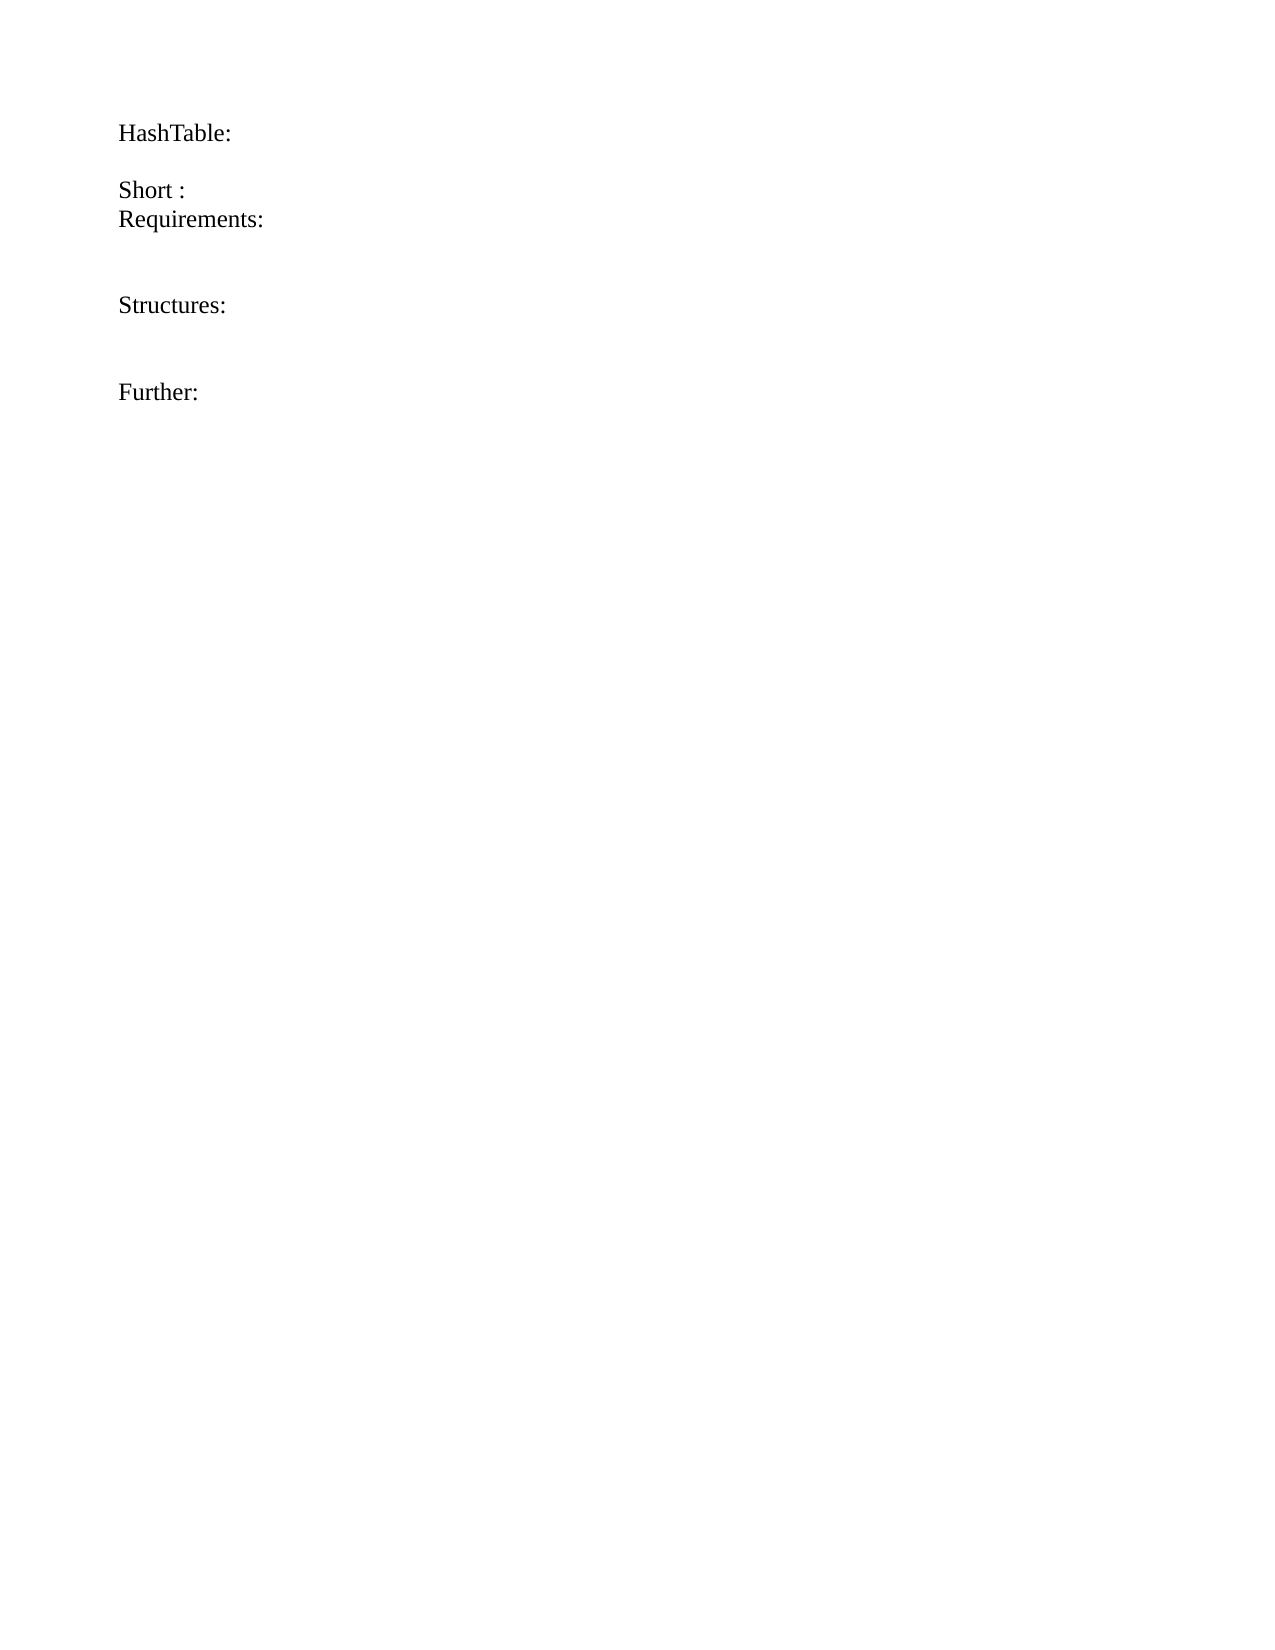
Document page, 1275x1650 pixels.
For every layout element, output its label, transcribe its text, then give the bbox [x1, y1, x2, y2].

text Short : [118, 176, 1157, 204]
text Requirements: [118, 204, 1157, 233]
text Structures: [118, 291, 1157, 319]
text HashTable: [118, 118, 1157, 147]
text Further: [118, 377, 1157, 406]
